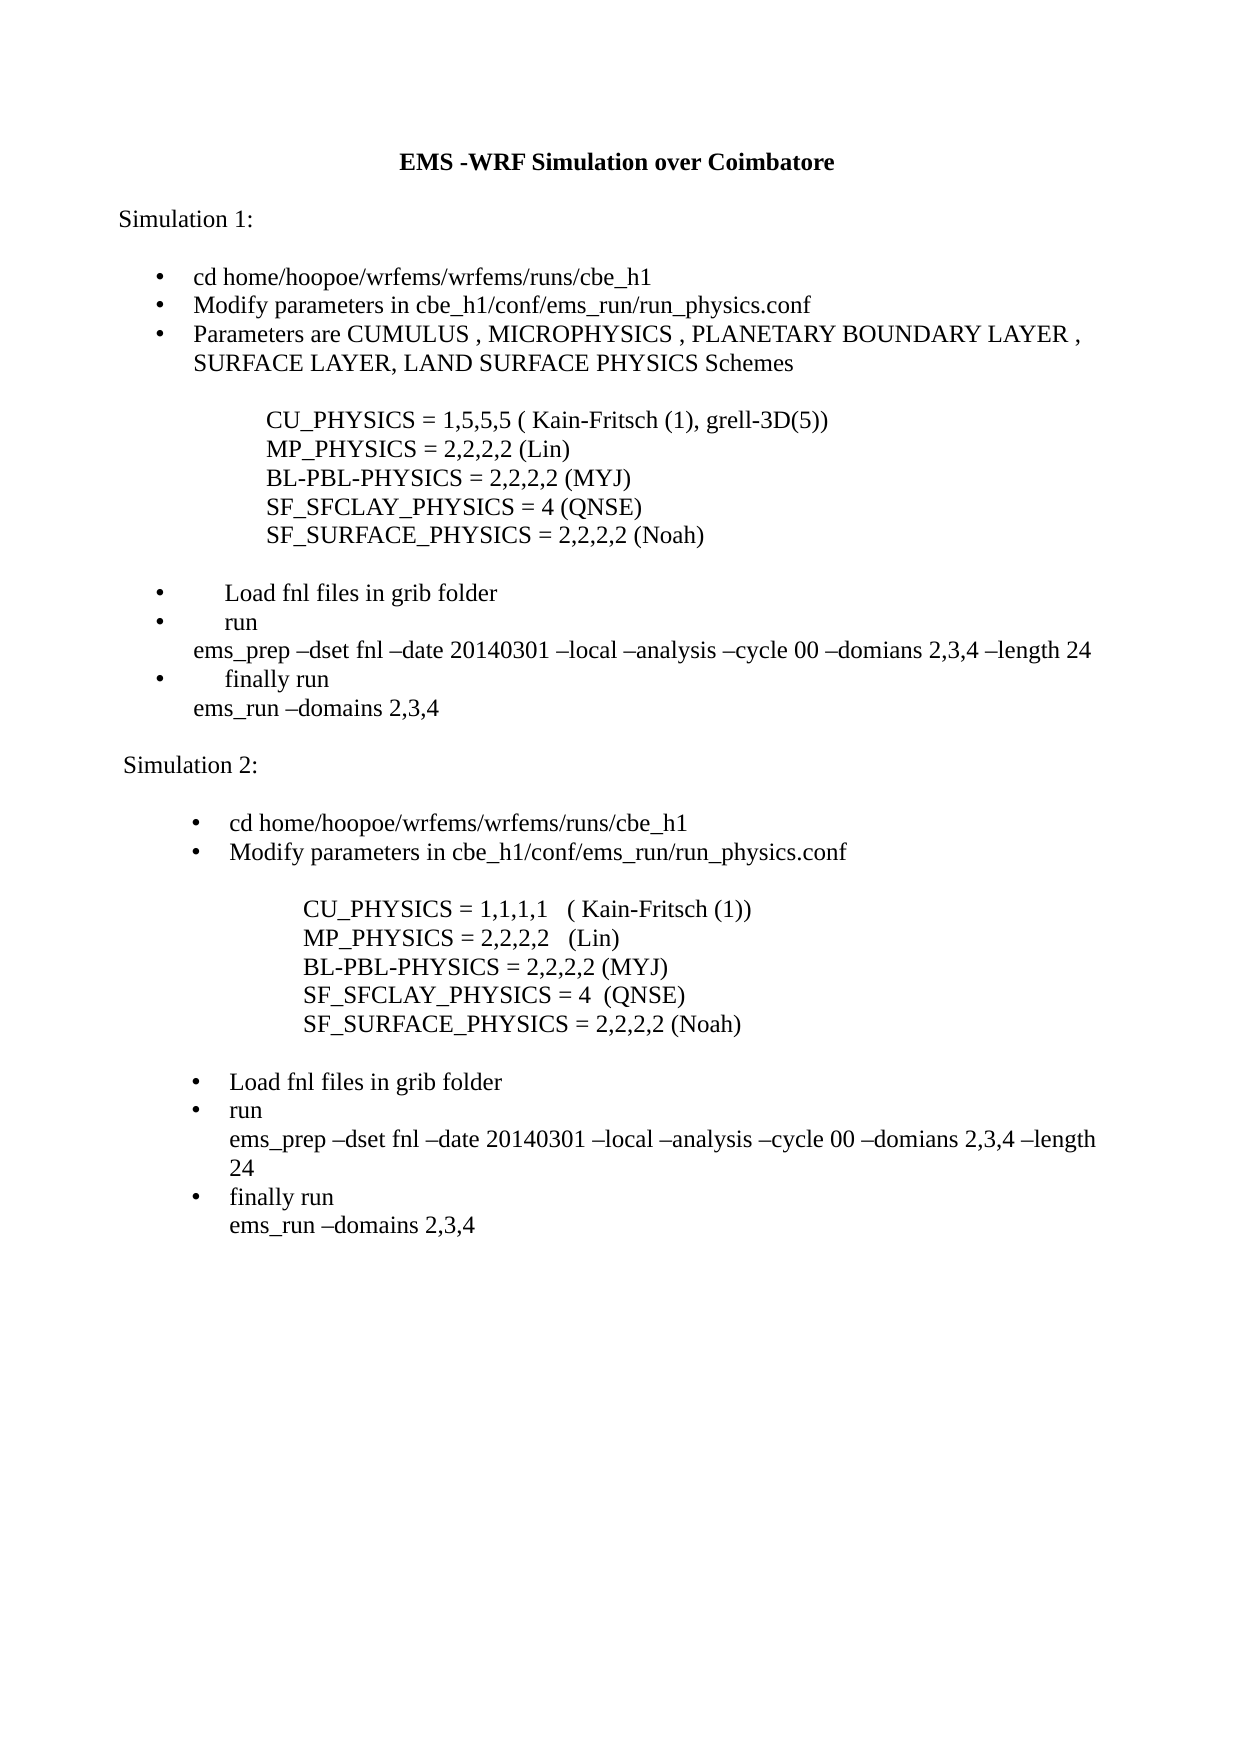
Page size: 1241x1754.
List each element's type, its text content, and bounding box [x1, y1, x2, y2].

list finally run [156, 664, 1122, 693]
list ems_prep –dset fnl –date 20140301 –local –analysis –cycle 00 –domians 2,3,4 –length 24 [156, 636, 1122, 664]
text CU_PHYSICS = 1,5,5,5 ( Kain-Fritsch (1), grell-3D(5)) MP_PHYSICS = 2,2,2,2 (Lin) BL-PBL-PHYSICS = 2,2,2,2 (MYJ) SF_SFCLAY_PHYSICS = 4 (QNSE) SF_SURFACE_PHYSICS = 2,2,2,2 (Noah) [118, 406, 1122, 549]
list run [156, 607, 1122, 636]
list Modify parameters in cbe_h1/conf/ems_run/run_physics.conf [156, 291, 1122, 319]
list Parameters are CUMULUS , MICROPHYSICS , PLANETARY BOUNDARY LAYER , SURFACE LAYER, LAND SURFACE PHYSICS Schemes [156, 319, 1122, 377]
list run [192, 1096, 1122, 1124]
list cd home/hoopoe/wrfems/wrfems/runs/cbe_h1 [192, 808, 1122, 837]
list ems_prep –dset fnl –date 20140301 –local –analysis –cycle 00 –domians 2,3,4 –length 24 [192, 1124, 1122, 1182]
list Load fnl files in grib folder [156, 578, 1122, 607]
text Simulation 2: [123, 751, 1122, 779]
list CU_PHYSICS = 1,1,1,1 ( Kain-Fritsch (1)) MP_PHYSICS = 2,2,2,2 (Lin) BL-PBL-PHYSICS = 2,2,2,2 (MYJ) SF_SFCLAY_PHYSICS = 4 (QNSE) SF_SURFACE_PHYSICS = 2,2,2,2 (Noah) [192, 894, 1122, 1038]
text Simulation 1: [118, 204, 1122, 233]
list Load fnl files in grib folder [192, 1067, 1122, 1096]
list cd home/hoopoe/wrfems/wrfems/runs/cbe_h1 [156, 262, 1122, 291]
list ems_run –domains 2,3,4 [192, 1211, 1122, 1239]
text EMS -WRF Simulation over Coimbatore [118, 147, 1122, 176]
list Modify parameters in cbe_h1/conf/ems_run/run_physics.conf [192, 837, 1122, 866]
list ems_run –domains 2,3,4 [156, 693, 1122, 722]
list finally run [192, 1182, 1122, 1211]
